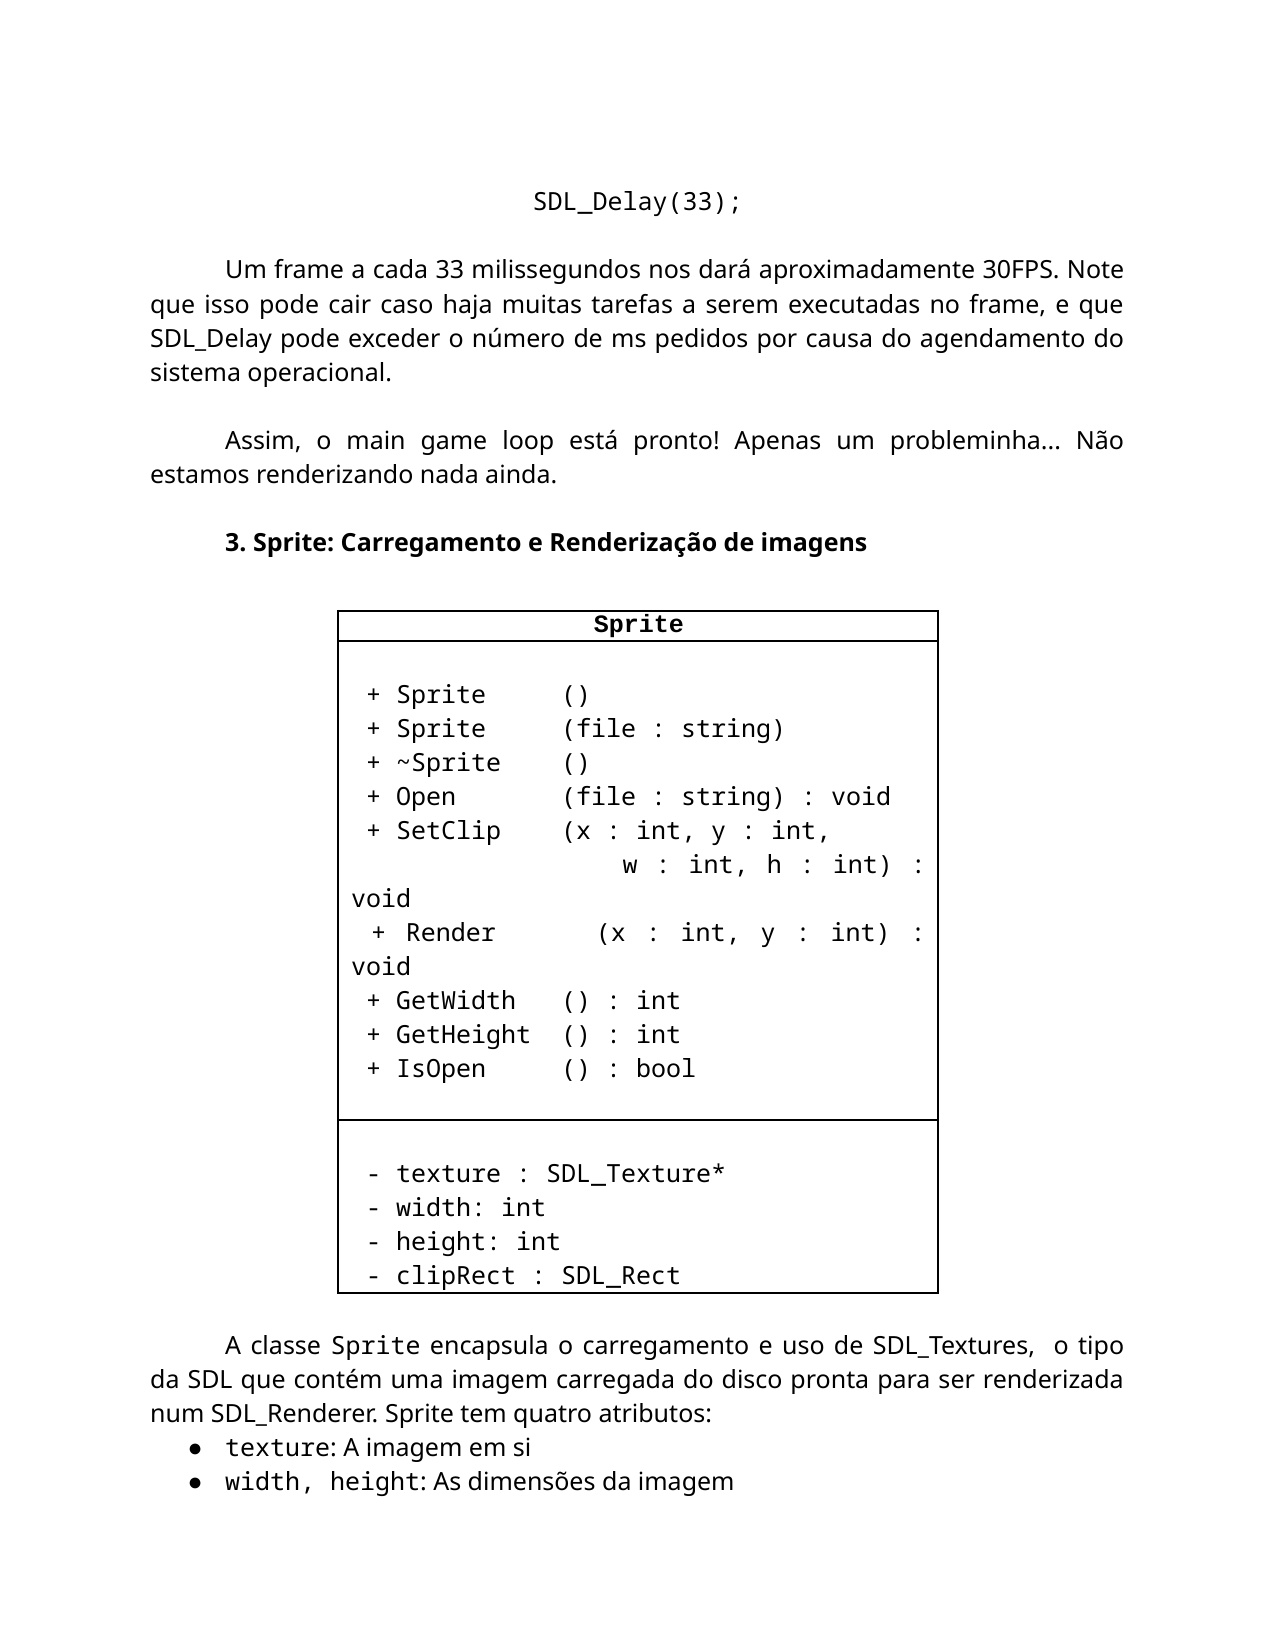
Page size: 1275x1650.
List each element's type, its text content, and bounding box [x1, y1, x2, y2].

text 3. Sprite: Carregamento e Renderização de imagens [150, 525, 1125, 559]
text Um frame a cada 33 milissegundos nos dará aproximadamente 30FPS. Note que isso pode cair caso haja muitas tarefas a serem executadas no frame, e que SDL_Delay pode exceder o número de ms pedidos por causa do agendamento do sistema operacional. [150, 252, 1125, 388]
table_cell + Sprite () + Sprite (file : string) + ~Sprite () + Open (file : string) : void + SetClip (x : int, y : int, w : int, h : int) : void + Render (x : int, y : int) : void + GetWidth () : int + GetHeight () : int + IsOpen () : bool [339, 642, 937, 1119]
text Assim, o main game loop está pronto! Apenas um probleminha... Não estamos renderizando nada ainda. [150, 422, 1125, 491]
list width, height: As dimensões da imagem [187, 1464, 1125, 1498]
text SDL_Delay(33); [150, 184, 1125, 218]
table_header Sprite [339, 612, 937, 640]
text A classe Sprite encapsula o carregamento e uso de SDL_Textures, o tipo da SDL que contém uma imagem carregada do disco pronta para ser renderizada num SDL_Renderer. Sprite tem quatro atributos: [150, 1328, 1125, 1430]
list texture: A imagem em si [187, 1430, 1125, 1464]
table_cell - texture : SDL_Texture* - width: int - height: int - clipRect : SDL_Rect [339, 1121, 937, 1292]
